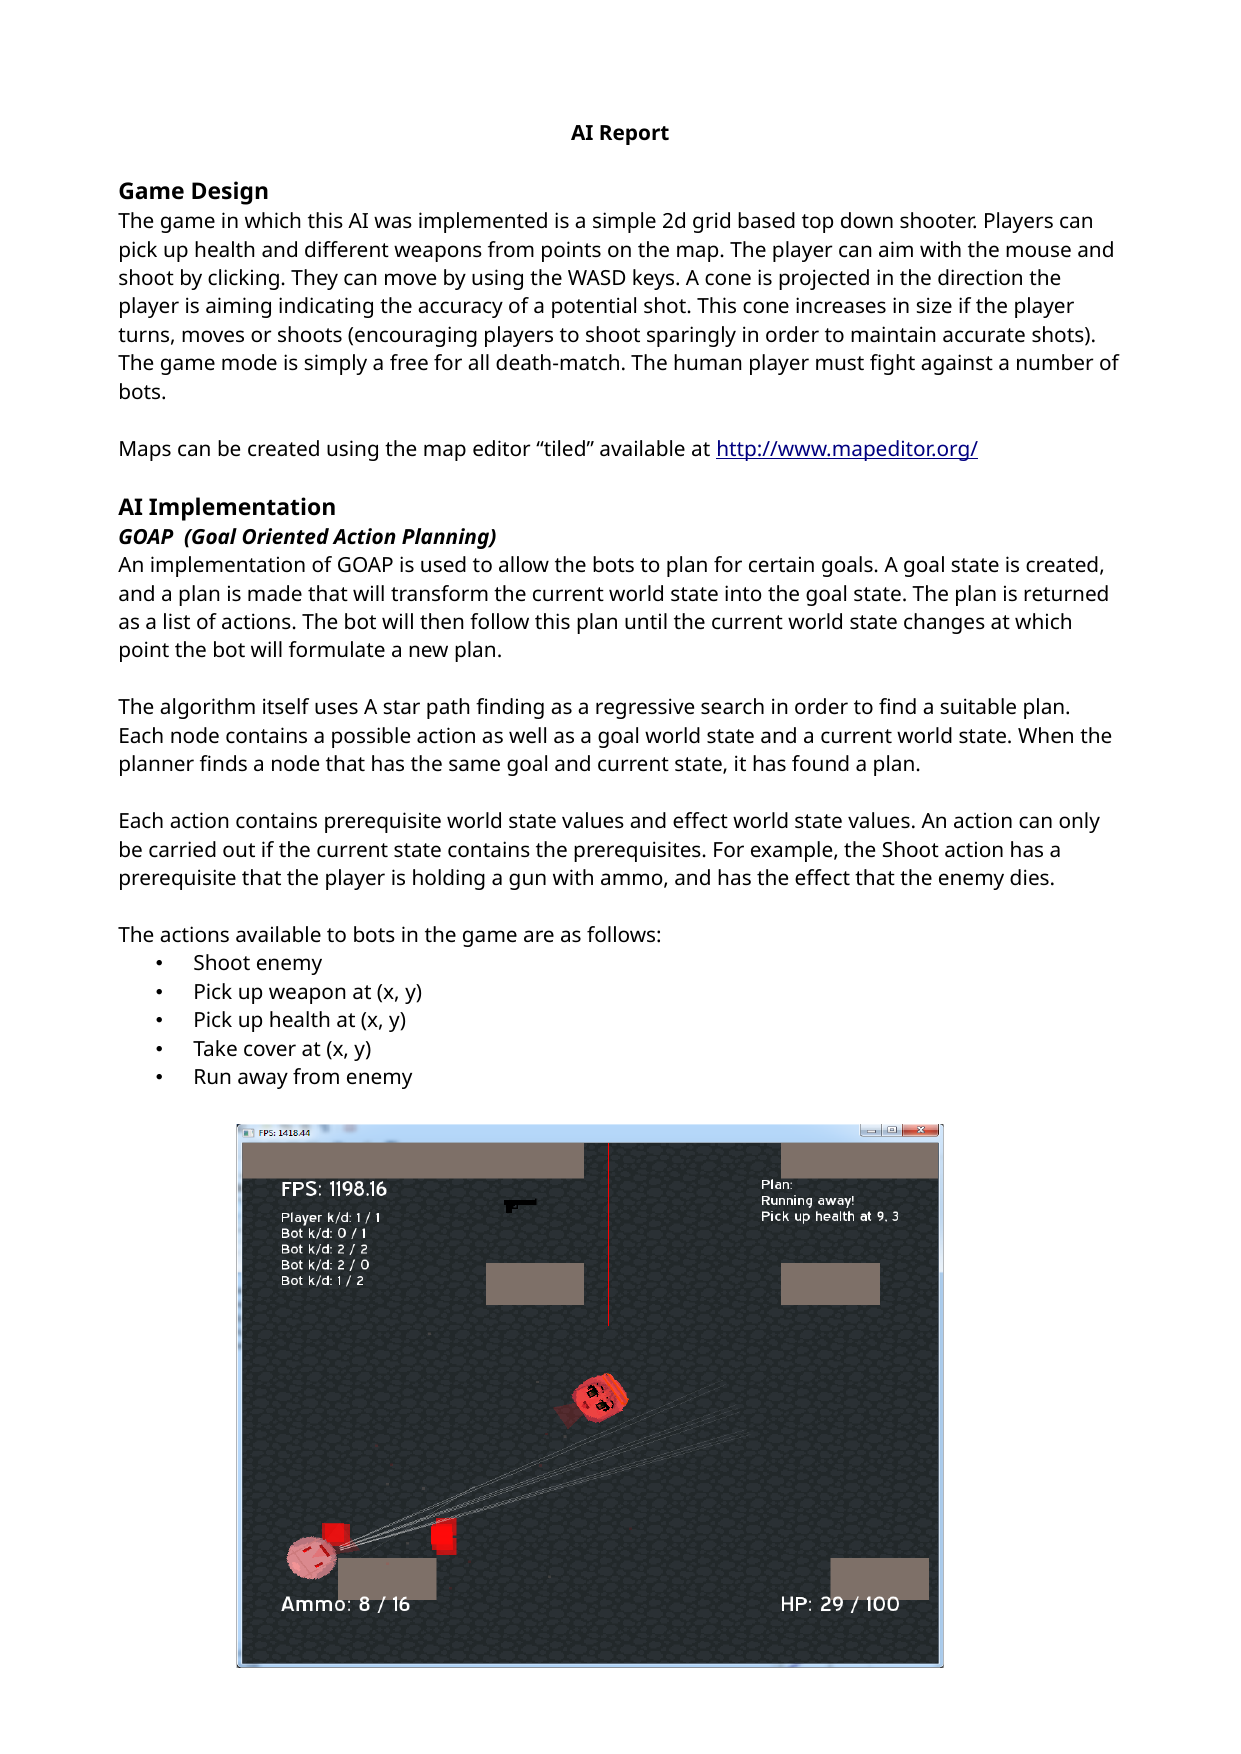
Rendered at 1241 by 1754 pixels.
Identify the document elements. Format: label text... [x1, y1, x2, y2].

list Pick up weapon at (x, y) [156, 977, 1122, 1005]
picture [236, 1124, 944, 1668]
text GOAP (Goal Oriented Action Planning) [118, 522, 1122, 550]
text The actions available to bots in the game are as follows: [118, 920, 1122, 948]
text The algorithm itself uses A star path finding as a regressive search in order to find a suitable plan. Each node contains a possible action as well as a goal world state and a current world state. When the planner finds a node that has the same goal and current state, it has found a plan. [118, 692, 1122, 778]
text Game Design [118, 175, 1122, 206]
text Maps can be created using the map editor “tiled” available at http://www.mapeditor.org/ [118, 434, 1122, 462]
list Pick up health at (x, y) [156, 1005, 1122, 1034]
text AI Implementation [118, 491, 1122, 522]
list Shoot enemy [156, 948, 1122, 977]
text Each action contains prerequisite world state values and effect world state values. An action can only be carried out if the current state contains the prerequisites. For example, the Shoot action has a prerequisite that the player is holding a gun with ammo, and has the effect that the enemy dies. [118, 806, 1122, 892]
text AI Report [118, 118, 1122, 147]
list Take cover at (x, y) [156, 1034, 1122, 1062]
list Run away from enemy [156, 1062, 1122, 1091]
text The game in which this AI was implemented is a simple 2d grid based top down shooter. Players can pick up health and different weapons from points on the map. The player can aim with the mouse and shoot by clicking. They can move by using the WASD keys. A cone is projected in the direction the player is aiming indicating the accuracy of a potential shot. This cone increases in size if the player turns, moves or shoots (encouraging players to shoot sparingly in order to maintain accurate shots). The game mode is simply a free for all death-match. The human player must fight against a number of bots. [118, 206, 1122, 405]
text An implementation of GOAP is used to allow the bots to plan for certain goals. A goal state is created, and a plan is made that will transform the current world state into the goal state. The plan is returned as a list of actions. The bot will then follow this plan until the current world state changes at which point the bot will formulate a new plan. [118, 550, 1122, 664]
